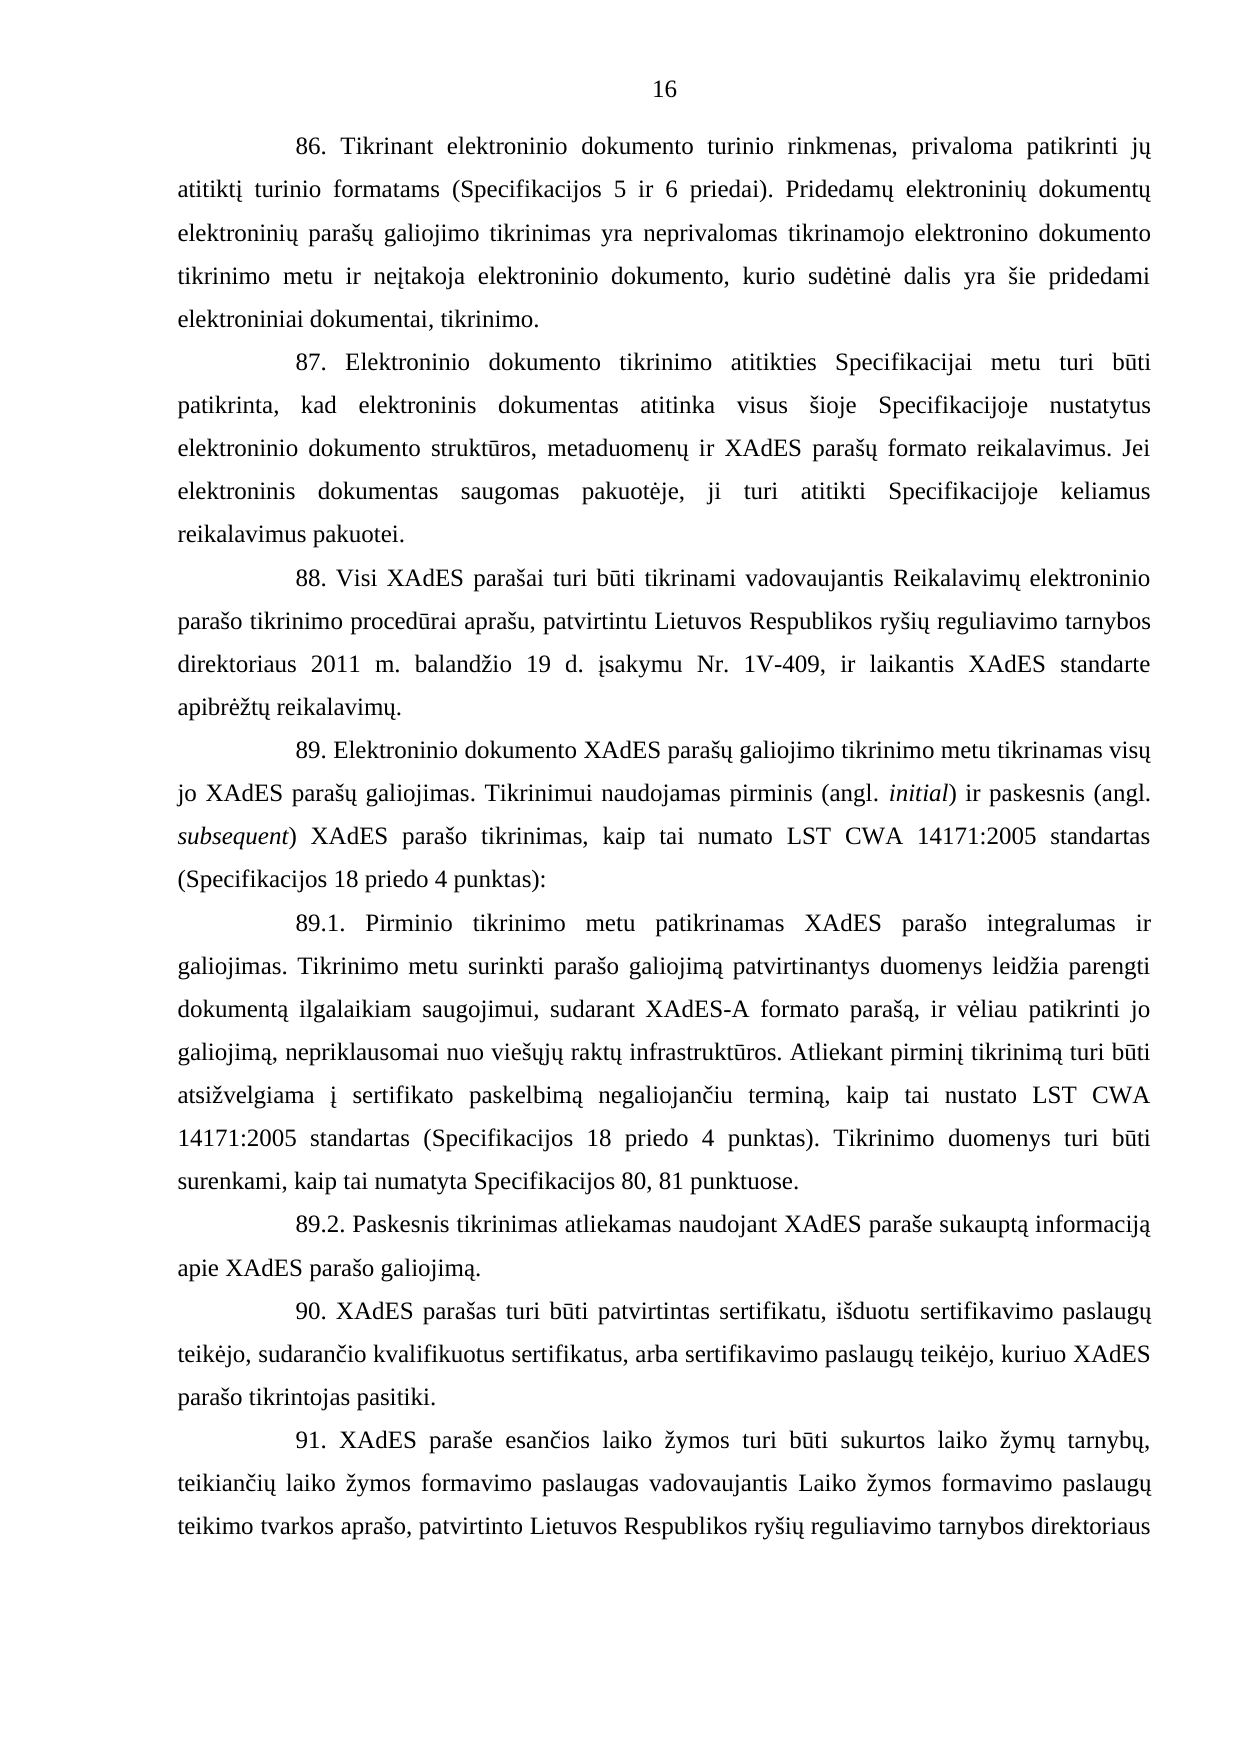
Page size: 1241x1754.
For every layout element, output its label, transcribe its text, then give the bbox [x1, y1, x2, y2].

text 91. XAdES paraše esančios laiko žymos turi būti sukurtos laiko žymų tarnybų, teikiančių laiko žymos formavimo paslaugas vadovaujantis Laiko žymos formavimo paslaugų teikimo tvarkos aprašo, patvirtinto Lietuvos Respublikos ryšių reguliavimo tarnybos direktoriaus [177, 1425, 1152, 1583]
text 86. Tikrinant elektroninio dokumento turinio rinkmenas, privaloma patikrinti jų atitiktį turinio formatams (Specifikacijos 5 ir 6 priedai). Pridedamų elektroninių dokumentų elektroninių parašų galiojimo tikrinimas yra neprivalomas tikrinamojo elektronino dokumento tikrinimo metu ir neįtakoja elektroninio dokumento, kurio sudėtinė dalis yra šie pridedami elektroniniai dokumentai, tikrinimo. [177, 131, 1152, 333]
text 89. Elektroninio dokumento XAdES parašų galiojimo tikrinimo metu tikrinamas visų jo XAdES parašų galiojimas. Tikrinimui naudojamas pirminis (angl. initial) ir paskesnis (angl. subsequent) XAdES parašo tikrinimas, kaip tai numato LST CWA 14171:2005 standartas (Specifikacijos 18 priedo 4 punktas): [177, 735, 1152, 893]
text 90. XAdES parašas turi būti patvirtintas sertifikatu, išduotu sertifikavimo paslaugų teikėjo, sudarančio kvalifikuotus sertifikatus, arba sertifikavimo paslaugų teikėjo, kuriuo XAdES parašo tikrintojas pasitiki. [177, 1296, 1152, 1411]
text 88. Visi XAdES parašai turi būti tikrinami vadovaujantis Reikalavimų elektroninio parašo tikrinimo procedūrai aprašu, patvirtintu Lietuvos Respublikos ryšių reguliavimo tarnybos direktoriaus 2011 m. balandžio 19 d. įsakymu Nr. 1V-409, ir laikantis XAdES standarte apibrėžtų reikalavimų. [177, 563, 1152, 721]
text 89.2. Paskesnis tikrinimas atliekamas naudojant XAdES paraše sukauptą informaciją apie XAdES parašo galiojimą. [177, 1209, 1152, 1281]
text 89.1. Pirminio tikrinimo metu patikrinamas XAdES parašo integralumas ir galiojimas. Tikrinimo metu surinkti parašo galiojimą patvirtinantys duomenys leidžia parengti dokumentą ilgalaikiam saugojimui, sudarant XAdES-A formato parašą, ir vėliau patikrinti jo galiojimą, nepriklausomai nuo viešųjų raktų infrastruktūros. Atliekant pirminį tikrinimą turi būti atsižvelgiama į sertifikato paskelbimą negaliojančiu terminą, kaip tai nustato LST CWA 14171:2005 standartas (Specifikacijos 18 priedo 4 punktas). Tikrinimo duomenys turi būti surenkami, kaip tai numatyta Specifikacijos 80, 81 punktuose. [177, 908, 1152, 1195]
text 87. Elektroninio dokumento tikrinimo atitikties Specifikacijai metu turi būti patikrinta, kad elektroninis dokumentas atitinka visus šioje Specifikacijoje nustatytus elektroninio dokumento struktūros, metaduomenų ir XAdES parašų formato reikalavimus. Jei elektroninis dokumentas saugomas pakuotėje, ji turi atitikti Specifikacijoje keliamus reikalavimus pakuotei. [177, 347, 1152, 548]
